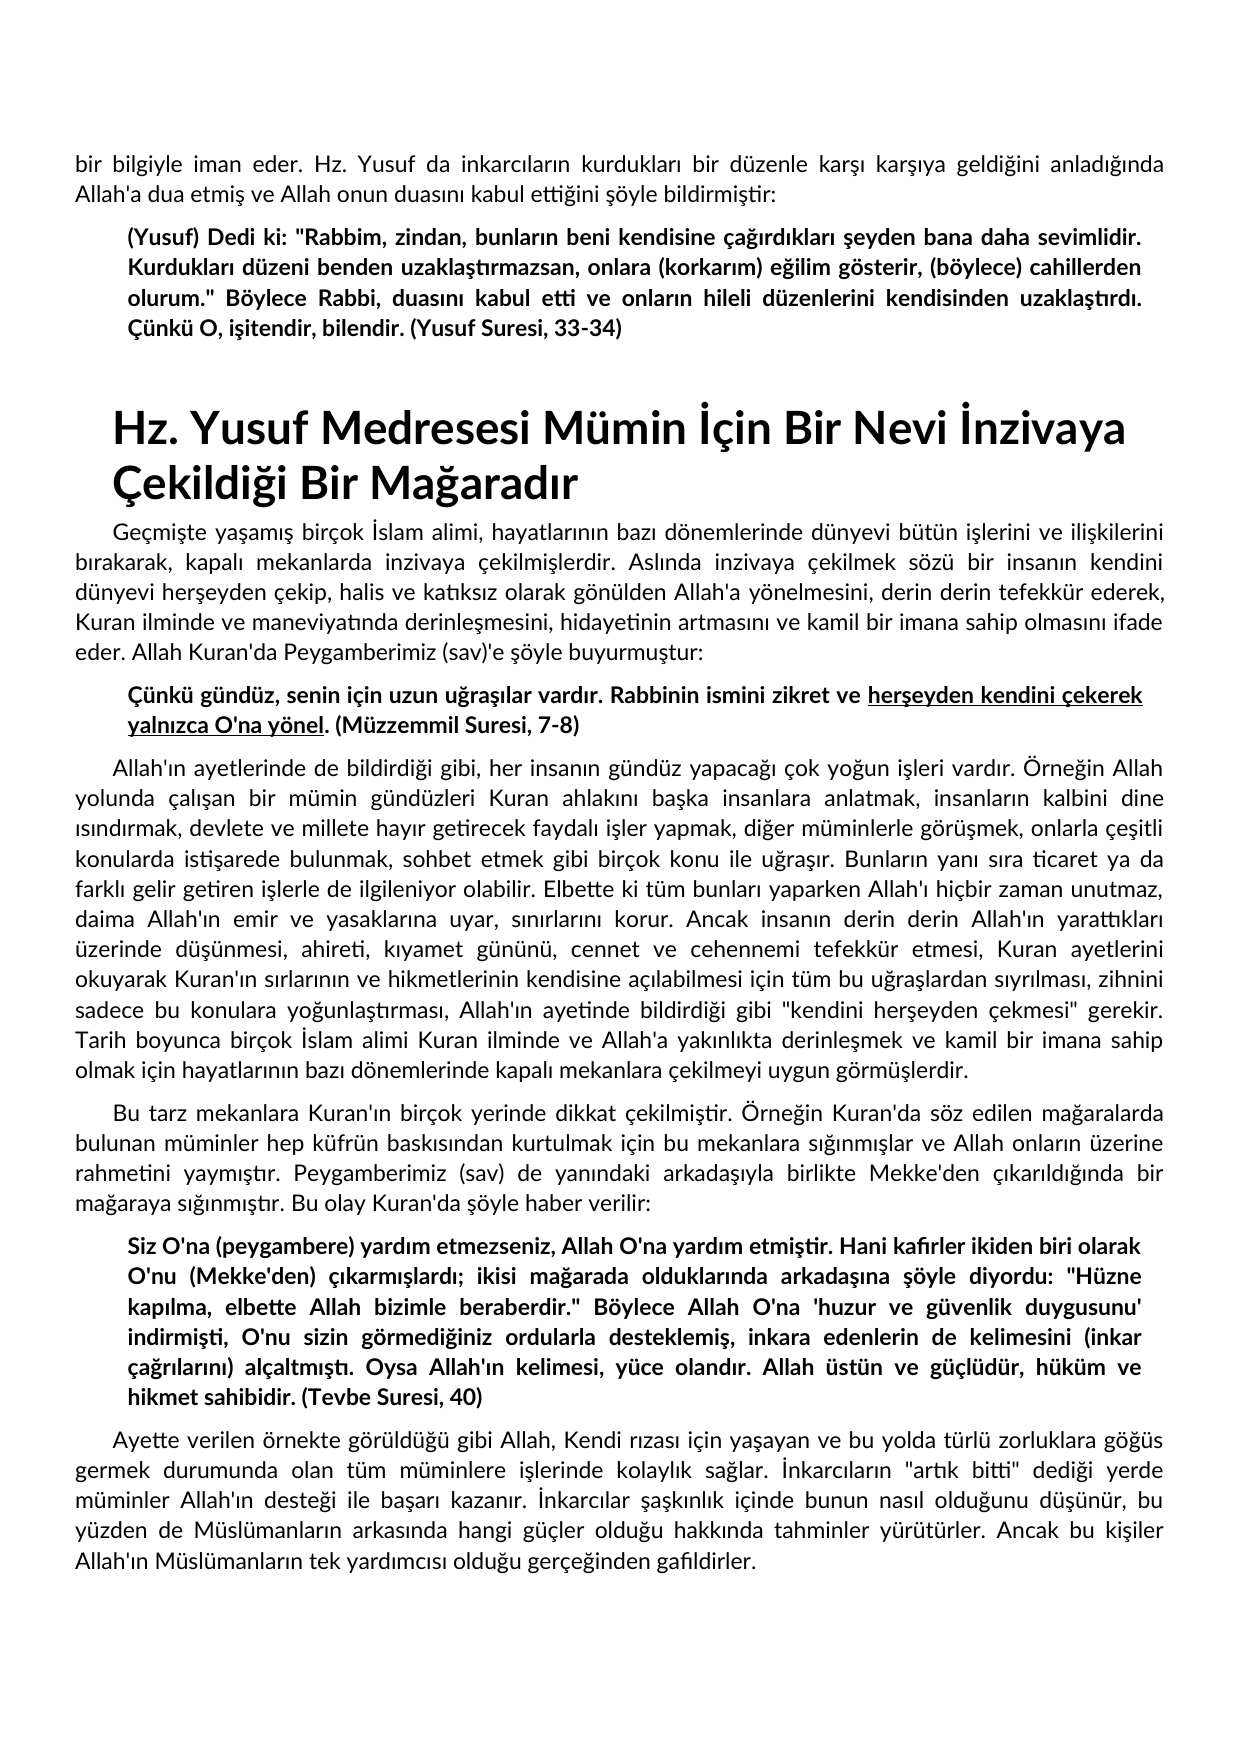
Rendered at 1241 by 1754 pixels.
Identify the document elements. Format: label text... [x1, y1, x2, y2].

text Siz O'na (peygambere) yardım etmezseniz, Allah O'na yardım etmiştir. Hani kafirler ikiden biri olarak O'nu (Mekke'den) çıkarmışlardı; ikisi mağarada olduklarında arkadaşına şöyle diyordu: "Hüzne kapılma, elbette Allah bizimle beraberdir." Böylece Allah O'na 'huzur ve güvenlik duygusunu' indirmişti, O'nu sizin görmediğiniz ordularla desteklemiş, inkara edenlerin de kelimesini (inkar çağrılarını) alçaltmıştı. Oysa Allah'ın kelimesi, yüce olandır. Allah üstün ve güçlüdür, hüküm ve hikmet sahibidir. (Tevbe Suresi, 40) [127, 1232, 1143, 1410]
text Bu tarz mekanlara Kuran'ın birçok yerinde dikkat çekilmiştir. Örneğin Kuran'da söz edilen mağaralarda bulunan müminler hep küfrün baskısından kurtulmak için bu mekanlara sığınmışlar ve Allah onların üzerine rahmetini yaymıştır. Peygamberimiz (sav) de yanındaki arkadaşıyla birlikte Mekke'den çıkarıldığında bir mağaraya sığınmıştır. Bu olay Kuran'da şöyle haber verilir: [75, 1098, 1165, 1217]
subtitle Hz. Yusuf Medresesi Mümin İçin Bir Nevi İnzivaya Çekildiği Bir Mağaradır [112, 399, 1165, 509]
text Çünkü gündüz, senin için uzun uğraşılar vardır. Rabbinin ismini zikret ve herşeyden kendini çekerek yalnızca O'na yönel. (Müzzemmil Suresi, 7-8) [127, 681, 1143, 738]
text Allah'ın ayetlerinde de bildirdiği gibi, her insanın gündüz yapacağı çok yoğun işleri vardır. Örneğin Allah yolunda çalışan bir mümin gündüzleri Kuran ahlakını başka insanlara anlatmak, insanların kalbini dine ısındırmak, devlete ve millete hayır getirecek faydalı işler yapmak, diğer müminlerle görüşmek, onlarla çeşitli konularda istişarede bulunmak, sohbet etmek gibi birçok konu ile uğraşır. Bunların yanı sıra ticaret ya da farklı gelir getiren işlerle de ilgileniyor olabilir. Elbette ki tüm bunları yaparken Allah'ı hiçbir zaman unutmaz, daima Allah'ın emir ve yasaklarına uyar, sınırlarını korur. Ancak insanın derin derin Allah'ın yarattıkları üzerinde düşünmesi, ahireti, kıyamet gününü, cennet ve cehennemi tefekkür etmesi, Kuran ayetlerini okuyarak Kuran'ın sırlarının ve hikmetlerinin kendisine açılabilmesi için tüm bu uğraşlardan sıyrılması, zihnini sadece bu konulara yoğunlaştırması, Allah'ın ayetinde bildirdiği gibi "kendini herşeyden çekmesi" gerekir. Tarih boyunca birçok İslam alimi Kuran ilminde ve Allah'a yakınlıkta derinleşmek ve kamil bir imana sahip olmak için hayatlarının bazı dönemlerinde kapalı mekanlara çekilmeyi uygun görmüşlerdir. [75, 754, 1165, 1083]
text Ayette verilen örnekte görüldüğü gibi Allah, Kendi rızası için yaşayan ve bu yolda türlü zorluklara göğüs germek durumunda olan tüm müminlere işlerinde kolaylık sağlar. İnkarcıların "artık bitti" dediği yerde müminler Allah'ın desteği ile başarı kazanır. İnkarcılar şaşkınlık içinde bunun nasıl olduğunu düşünür, bu yüzden de Müslümanların arkasında hangi güçler olduğu hakkında tahminler yürütürler. Ancak bu kişiler Allah'ın Müslümanların tek yardımcısı olduğu gerçeğinden gafildirler. [75, 1426, 1165, 1574]
text bir bilgiyle iman eder. Hz. Yusuf da inkarcıların kurdukları bir düzenle karşı karşıya geldiğini anladığında Allah'a dua etmiş ve Allah onun duasını kabul ettiğini şöyle bildirmiştir: [75, 150, 1165, 208]
text (Yusuf) Dedi ki: "Rabbim, zindan, bunların beni kendisine çağırdıkları şeyden bana daha sevimlidir. Kurdukları düzeni benden uzaklaştırmazsan, onlara (korkarım) eğilim gösterir, (böylece) cahillerden olurum." Böylece Rabbi, duasını kabul etti ve onların hileli düzenlerini kendisinden uzaklaştırdı. Çünkü O, işitendir, bilendir. (Yusuf Suresi, 33-34) [127, 223, 1143, 341]
text Geçmişte yaşamış birçok İslam alimi, hayatlarının bazı dönemlerinde dünyevi bütün işlerini ve ilişkilerini bırakarak, kapalı mekanlarda inzivaya çekilmişlerdir. Aslında inzivaya çekilmek sözü bir insanın kendini dünyevi herşeyden çekip, halis ve katıksız olarak gönülden Allah'a yönelmesini, derin derin tefekkür ederek, Kuran ilminde ve maneviyatında derinleşmesini, hidayetinin artmasını ve kamil bir imana sahip olmasını ifade eder. Allah Kuran'da Peygamberimiz (sav)'e şöyle buyurmuştur: [75, 517, 1165, 666]
